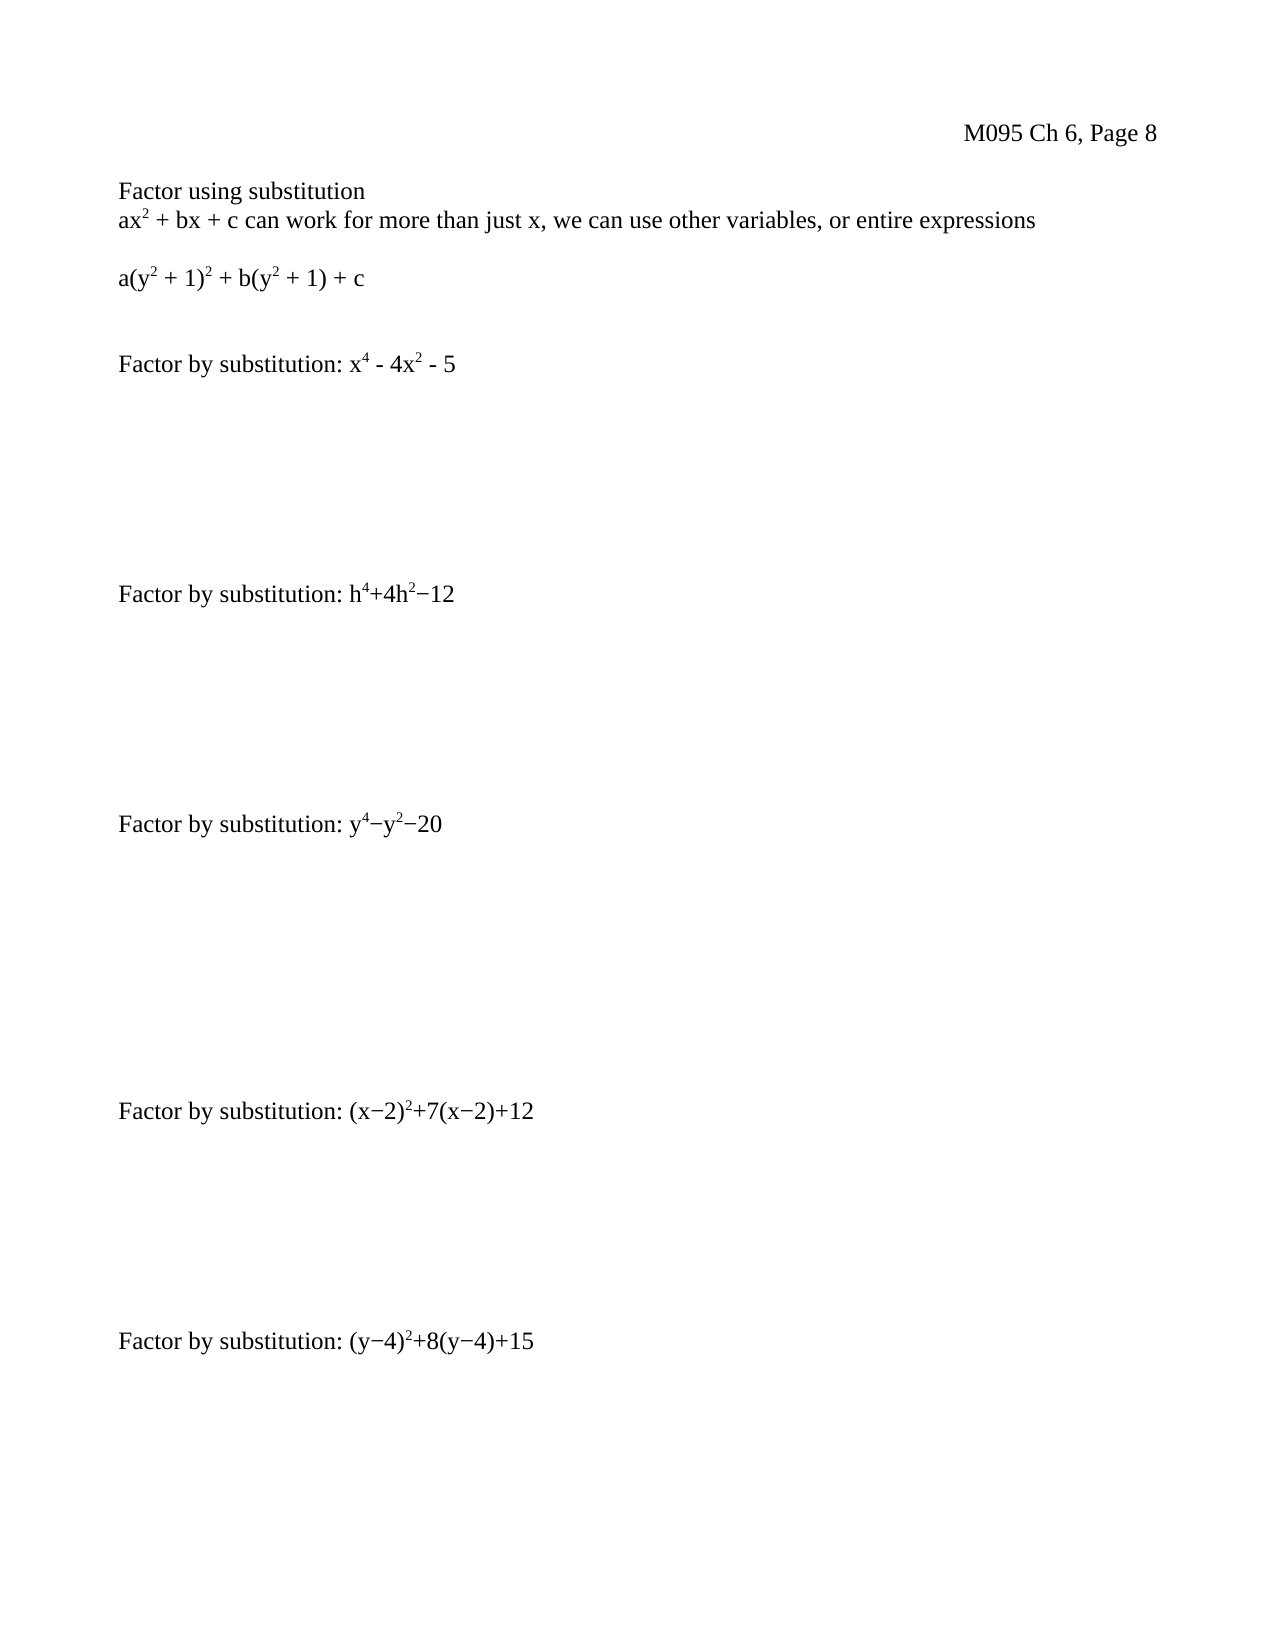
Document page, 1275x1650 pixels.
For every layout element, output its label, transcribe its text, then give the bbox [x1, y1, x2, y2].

text Factor by substitution: (x−2)2+7(x−2)+12 [118, 1096, 1157, 1125]
text Factor by substitution: (y−4)2+8(y−4)+15 [118, 1326, 1157, 1355]
text Factor by substitution: y4−y2−20 [118, 809, 1157, 838]
text Factor by substitution: x4 - 4x2 - 5 [118, 349, 1157, 378]
text Factor using substitution [118, 176, 1157, 205]
text ax2 + bx + c can work for more than just x, we can use other variables, or entire expressions [118, 205, 1157, 234]
text a(y2 + 1)2 + b(y2 + 1) + c [118, 263, 1157, 291]
text Factor by substitution: h4+4h2−12 [118, 579, 1157, 608]
